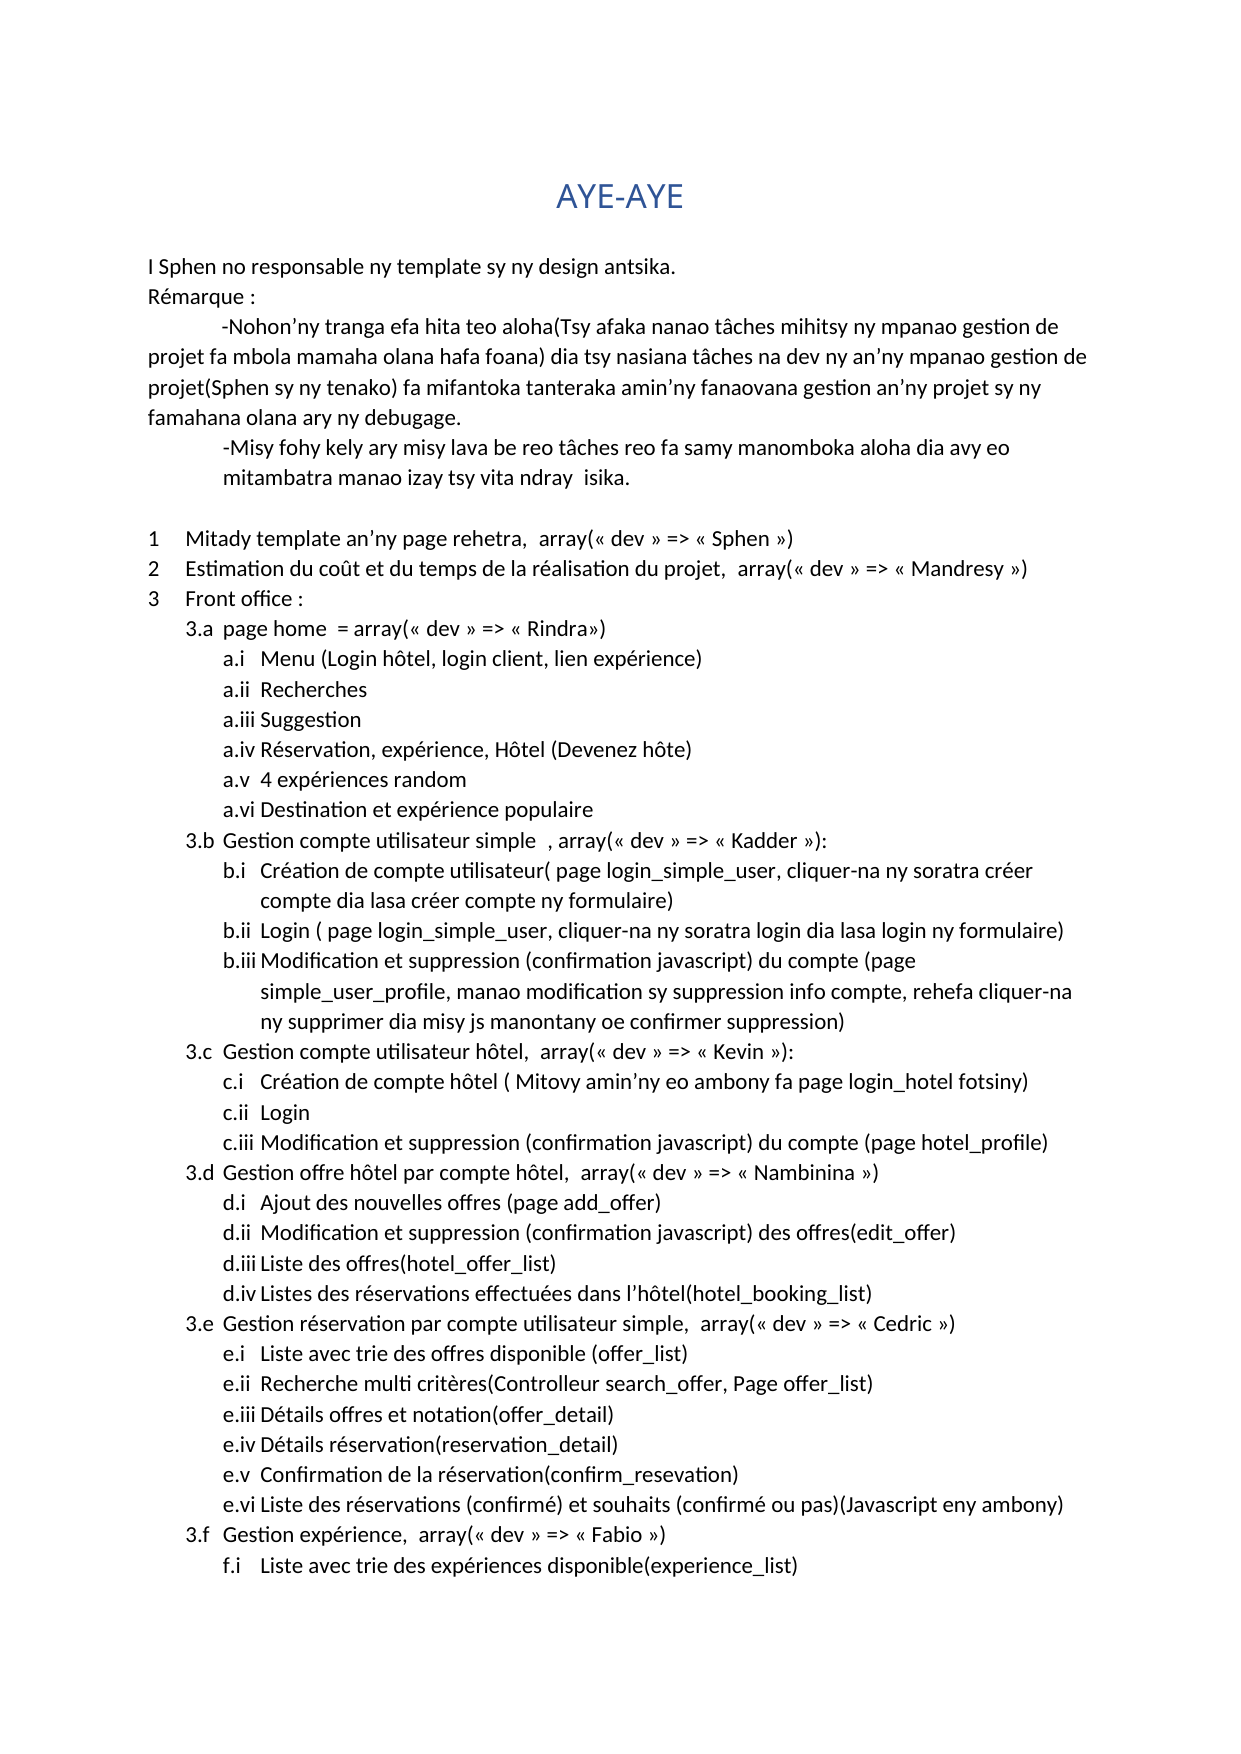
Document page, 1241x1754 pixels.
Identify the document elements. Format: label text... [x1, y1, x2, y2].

list Réservation, expérience, Hôtel (Devenez hôte) [223, 735, 1093, 763]
list Gestion expérience, array(« dev » => « Fabio ») [185, 1521, 1093, 1548]
list Gestion compte utilisateur hôtel, array(« dev » => « Kevin »): [185, 1037, 1093, 1065]
list 4 expériences random [223, 765, 1093, 793]
list I Sphen no responsable ny template sy ny design antsika. [148, 252, 1093, 280]
list Liste des offres(hotel_offer_list) [223, 1249, 1093, 1277]
list Login [223, 1098, 1093, 1126]
list -Nohon’ny tranga efa hita teo aloha(Tsy afaka nanao tâches mihitsy ny mpanao gestion de projet fa mbola mamaha olana hafa foana) dia tsy nasiana tâches na dev ny an’ny mpanao gestion de projet(Sphen sy ny tenako) fa mifantoka tanteraka amin’ny fanaovana gestion an’ny projet sy ny famahana olana ary ny debugage. [148, 312, 1093, 431]
list Listes des réservations effectuées dans l’hôtel(hotel_booking_list) [223, 1279, 1093, 1307]
list Rémarque : [148, 282, 1093, 310]
list Destination et expérience populaire [223, 796, 1093, 823]
list Modification et suppression (confirmation javascript) du compte (page simple_user_profile, manao modification sy suppression info compte, rehefa cliquer-na ny supprimer dia misy js manontany oe confirmer suppression) [223, 947, 1093, 1035]
list Login ( page login_simple_user, cliquer-na ny soratra login dia lasa login ny formulaire) [223, 916, 1093, 944]
list Détails offres et notation(offer_detail) [223, 1400, 1093, 1428]
list Mitady template an’ny page rehetra, array(« dev » => « Sphen ») [148, 524, 1093, 552]
list Gestion offre hôtel par compte hôtel, array(« dev » => « Nambinina ») [185, 1158, 1093, 1186]
list Liste avec trie des expériences disponible(experience_list) [223, 1551, 1093, 1579]
list Modification et suppression (confirmation javascript) des offres(edit_offer) [223, 1218, 1093, 1246]
subtitle AYE-AYE [148, 173, 1093, 218]
list Création de compte utilisateur( page login_simple_user, cliquer-na ny soratra créer compte dia lasa créer compte ny formulaire) [223, 856, 1093, 914]
list Recherches [223, 675, 1093, 703]
list Modification et suppression (confirmation javascript) du compte (page hotel_profile) [223, 1128, 1093, 1156]
list Menu (Login hôtel, login client, lien expérience) [223, 644, 1093, 672]
list -Misy fohy kely ary misy lava be reo tâches reo fa samy manomboka aloha dia avy eo mitambatra manao izay tsy vita ndray isika. [223, 433, 1093, 491]
list Liste avec trie des offres disponible (offer_list) [223, 1339, 1093, 1367]
list Liste des réservations (confirmé) et souhaits (confirmé ou pas)(Javascript eny ambony) [223, 1490, 1093, 1518]
list Suggestion [223, 705, 1093, 733]
list Ajout des nouvelles offres (page add_offer) [223, 1188, 1093, 1216]
list Gestion réservation par compte utilisateur simple, array(« dev » => « Cedric ») [185, 1309, 1093, 1337]
list Gestion compte utilisateur simple , array(« dev » => « Kadder »): [185, 826, 1093, 854]
list Confirmation de la réservation(confirm_resevation) [223, 1460, 1093, 1488]
list Détails réservation(reservation_detail) [223, 1430, 1093, 1458]
list Front office : [148, 584, 1093, 612]
list Recherche multi critères(Controlleur search_offer, Page offer_list) [223, 1369, 1093, 1397]
list page home = array(« dev » => « Rindra») [185, 614, 1093, 642]
list Estimation du coût et du temps de la réalisation du projet, array(« dev » => « Mandresy ») [148, 554, 1093, 582]
list Création de compte hôtel ( Mitovy amin’ny eo ambony fa page login_hotel fotsiny) [223, 1067, 1093, 1095]
